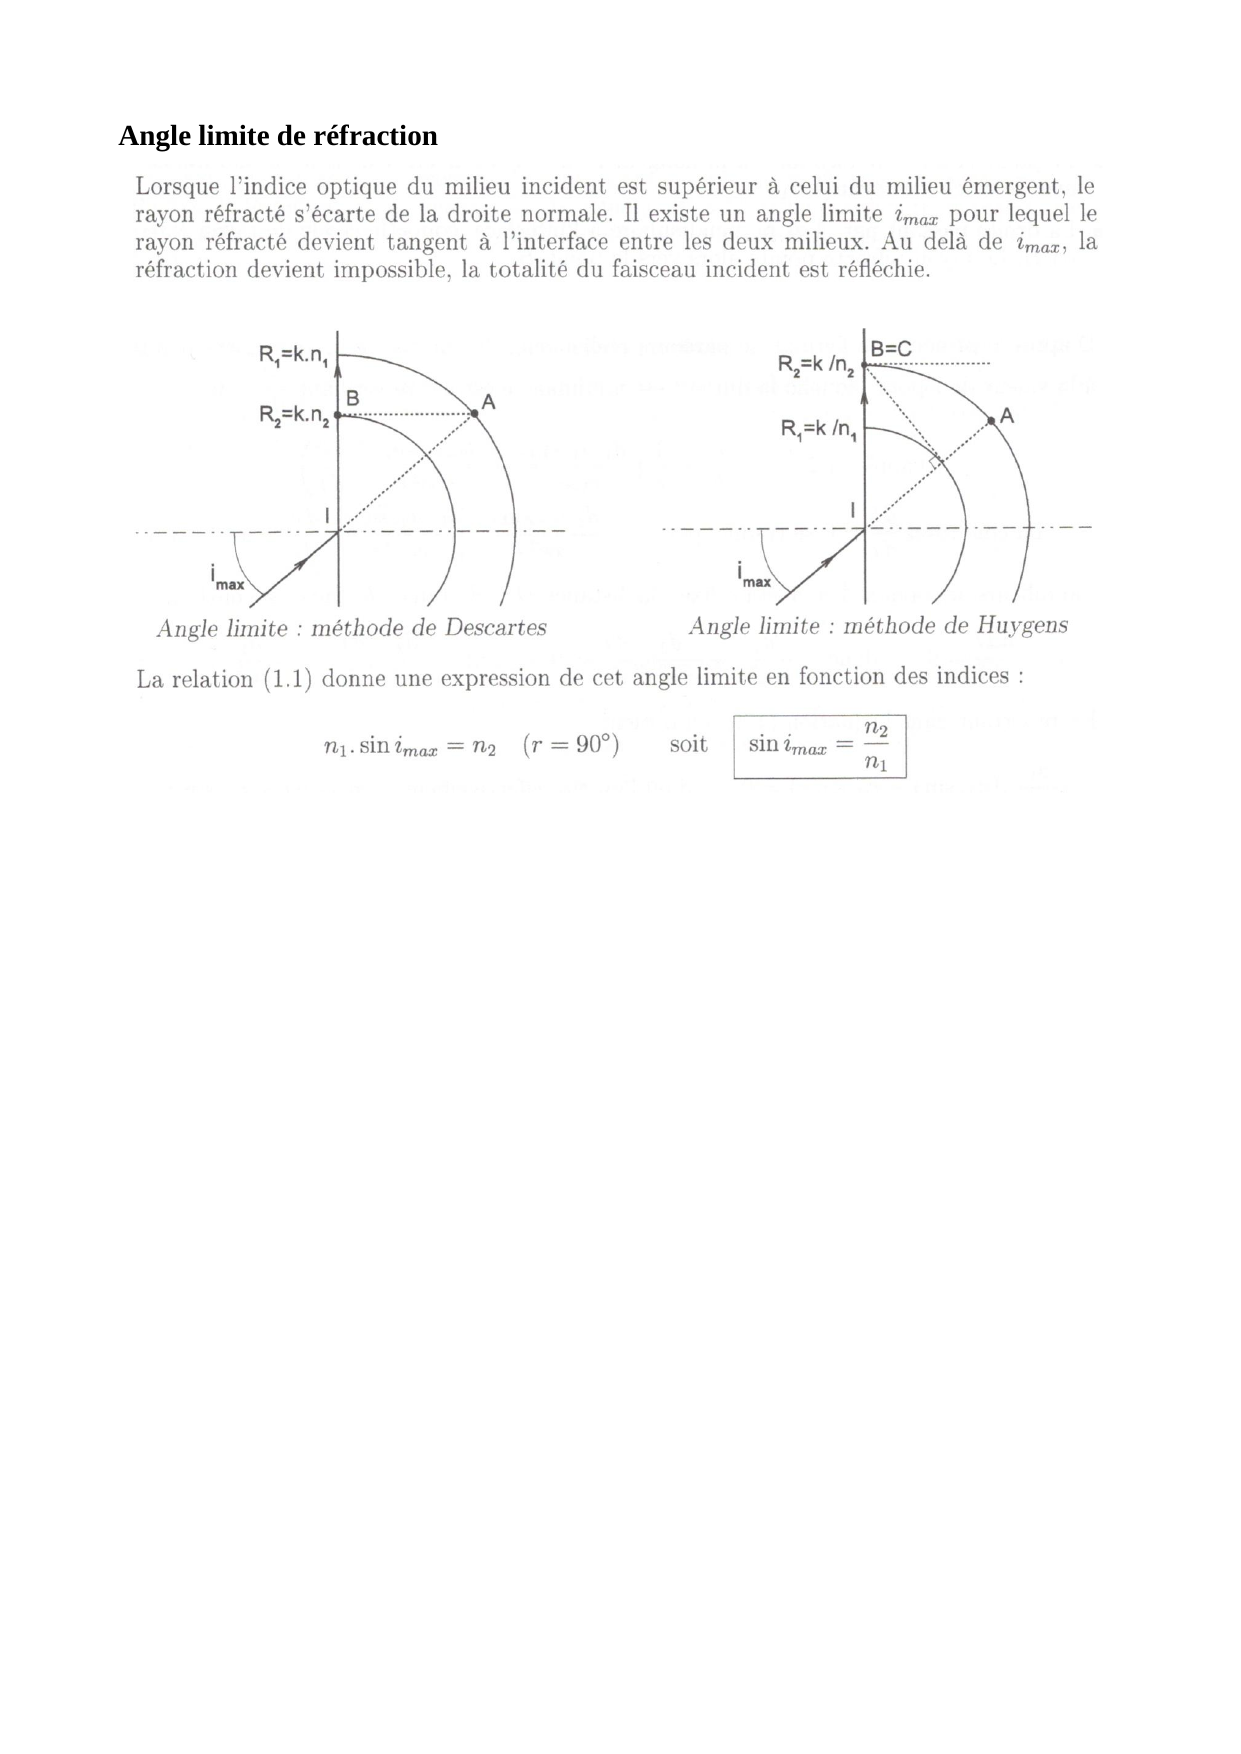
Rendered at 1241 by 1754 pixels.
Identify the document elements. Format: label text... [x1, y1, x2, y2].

text Angle limite de réfraction [118, 118, 1122, 152]
